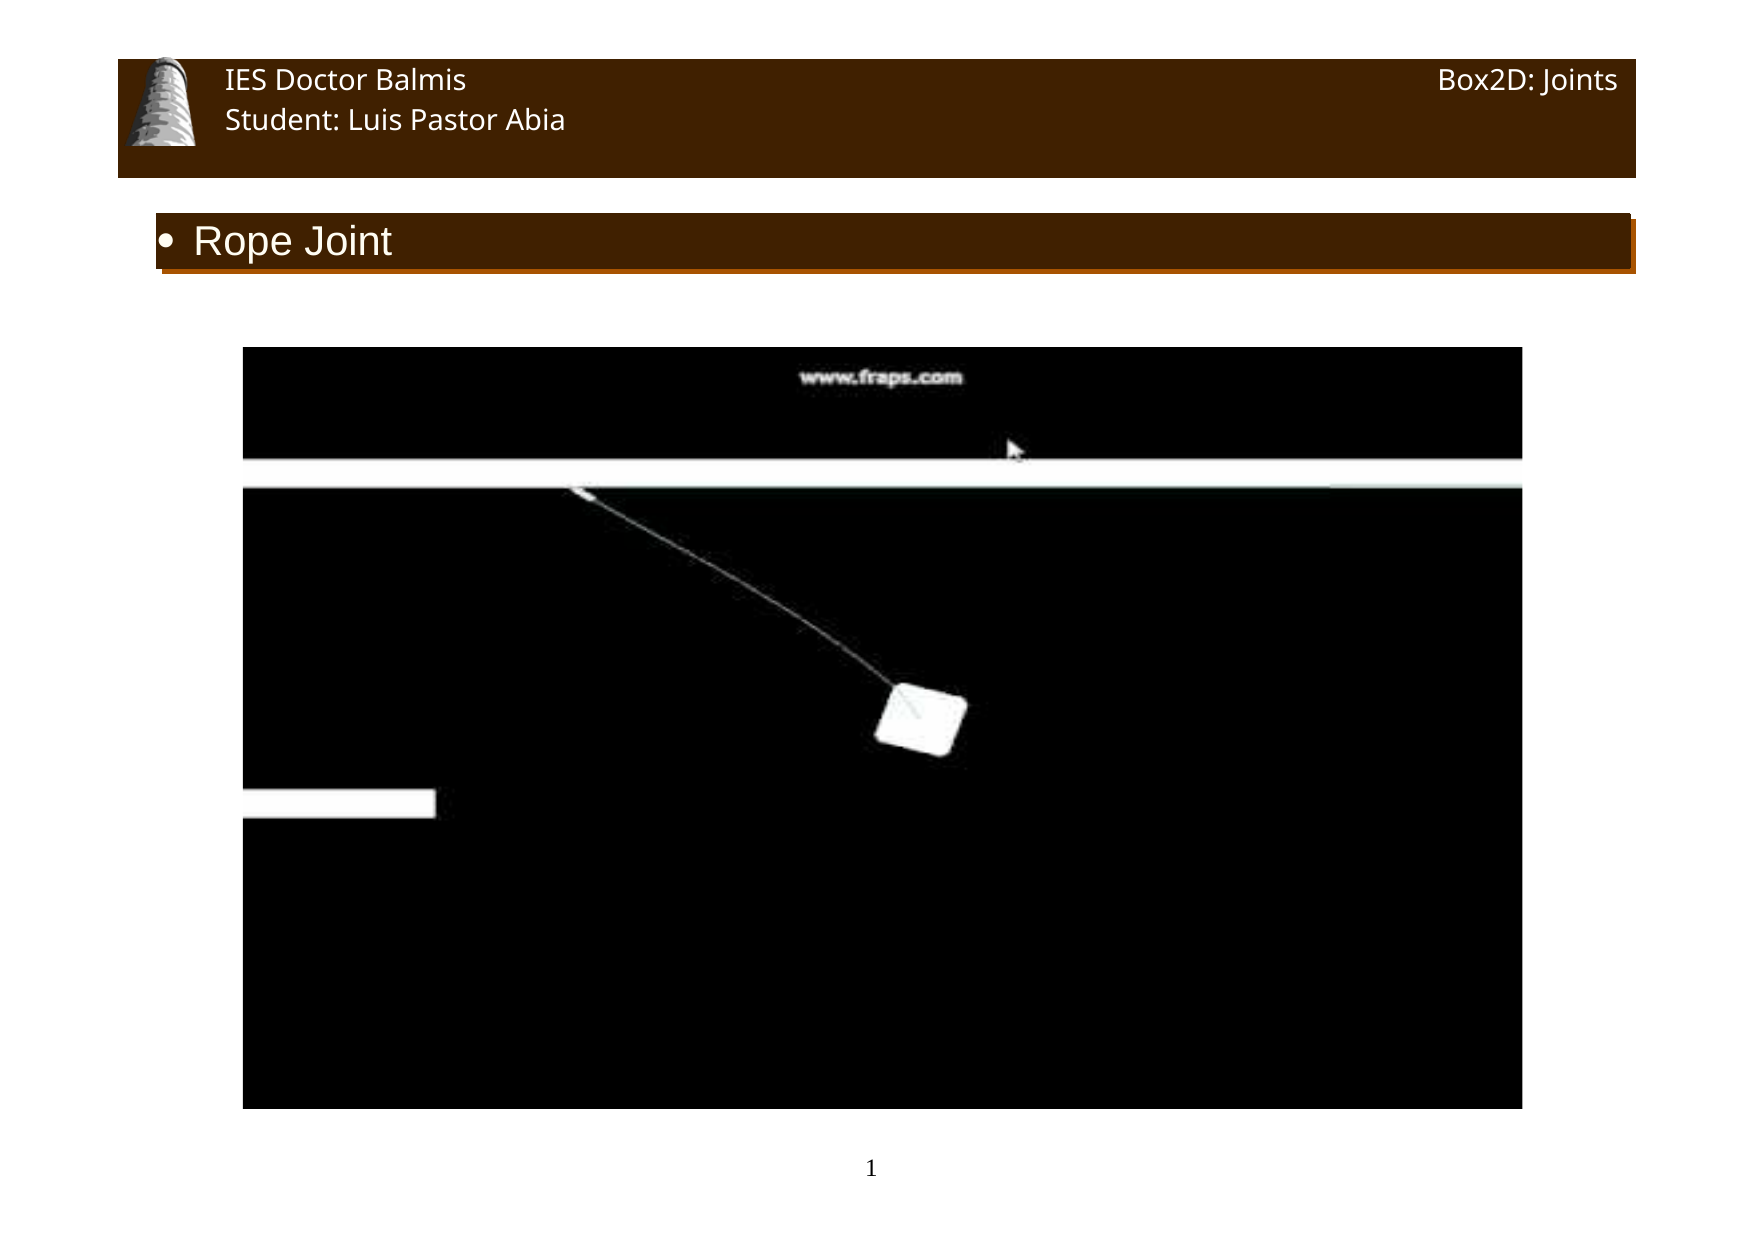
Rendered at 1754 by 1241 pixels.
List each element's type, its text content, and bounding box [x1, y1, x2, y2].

picture [242, 347, 1523, 1109]
picture [121, 57, 202, 146]
list Rope Joint [157, 215, 1630, 268]
